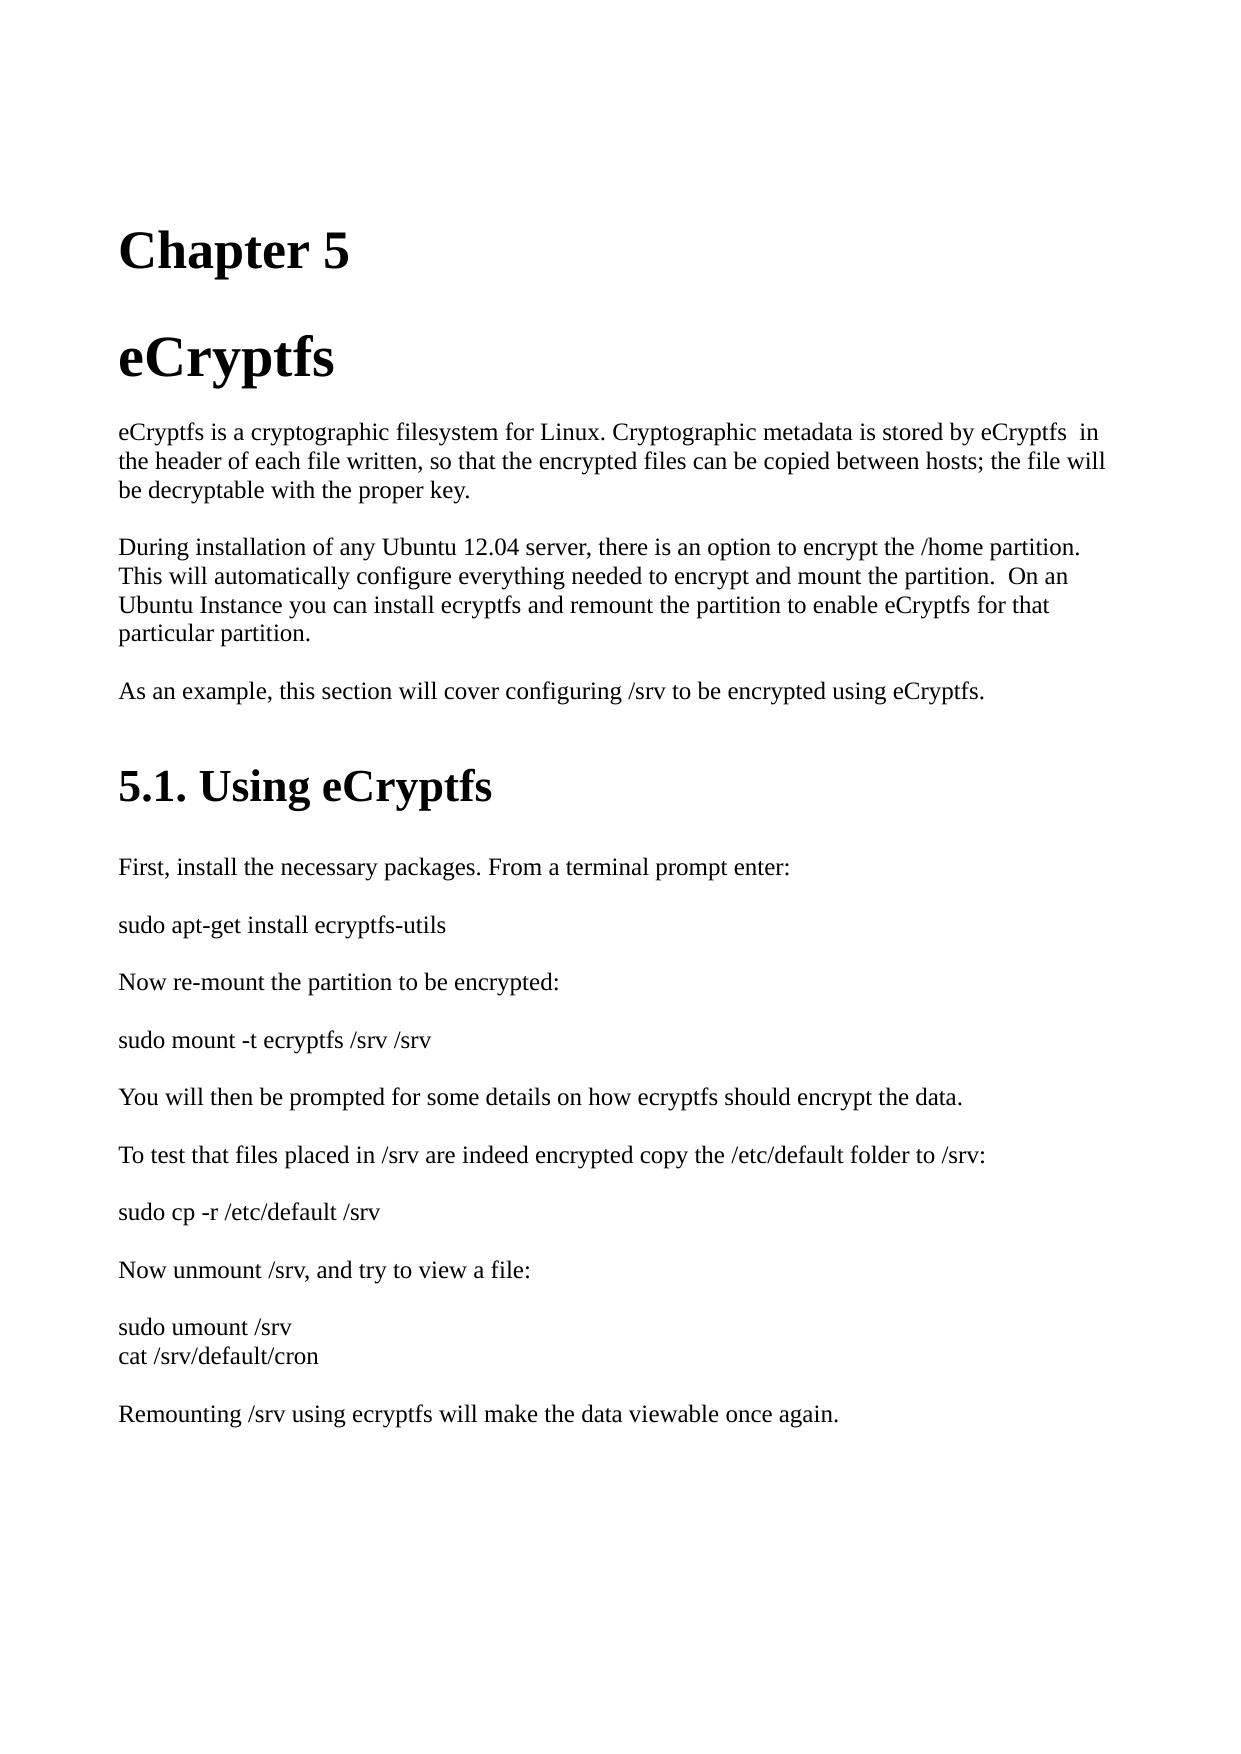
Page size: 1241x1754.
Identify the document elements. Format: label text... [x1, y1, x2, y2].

text Remounting /srv using ecryptfs will make the data viewable once again. [118, 1399, 1122, 1427]
text During installation of any Ubuntu 12.04 server, there is an option to encrypt the /home partition. This will automatically configure everything needed to encrypt and mount the partition. On an [118, 532, 1122, 590]
text You will then be prompted for some details on how ecryptfs should encrypt the data. [118, 1082, 1122, 1111]
text To test that files placed in /srv are indeed encrypted copy the /etc/default folder to /srv: [118, 1140, 1122, 1169]
subtitle 5.1. Using eCryptfs [118, 758, 1122, 811]
text Now unmount /srv, and try to view a file: [118, 1255, 1122, 1284]
text sudo mount -t ecryptfs /srv /srv [118, 1025, 1122, 1054]
text sudo umount /srv [118, 1312, 1122, 1341]
text sudo cp -r /etc/default /srv [118, 1197, 1122, 1226]
text First, install the necessary packages. From a terminal prompt enter: [118, 852, 1122, 881]
text eCryptfs [118, 321, 1122, 388]
text cat /srv/default/cron [118, 1341, 1122, 1370]
text sudo apt-get install ecryptfs-utils [118, 910, 1122, 939]
text eCryptfs is a cryptographic filesystem for Linux. Cryptographic metadata is stored by eCryptfs in the header of each file written, so that the encrypted files can be copied between hosts; the file will be decryptable with the proper key. [118, 417, 1122, 503]
text Now re-mount the partition to be encrypted: [118, 967, 1122, 996]
text Ubuntu Instance you can install ecryptfs and remount the partition to enable eCryptfs for that [118, 590, 1122, 618]
title Chapter 5 [118, 218, 1122, 280]
text particular partition. [118, 618, 1122, 647]
text As an example, this section will cover configuring /srv to be encrypted using eCryptfs. [118, 676, 1122, 705]
